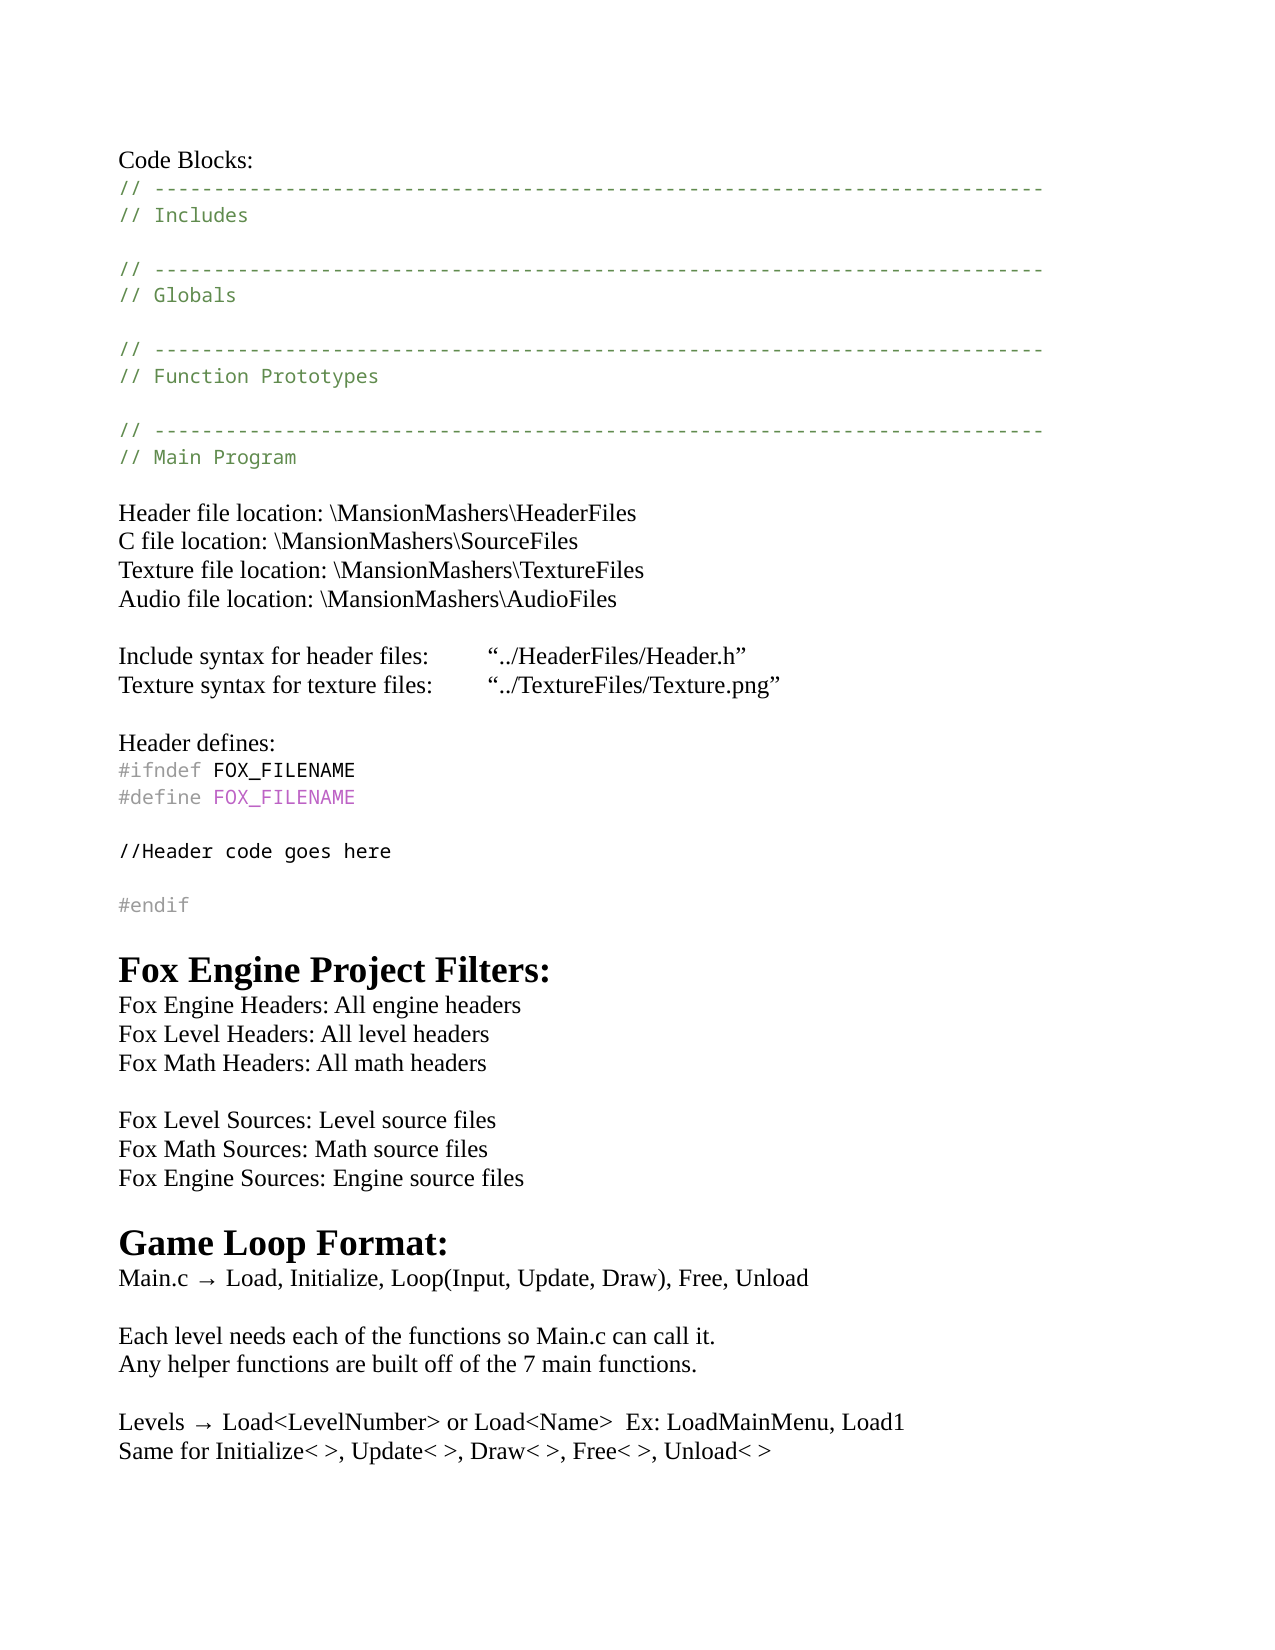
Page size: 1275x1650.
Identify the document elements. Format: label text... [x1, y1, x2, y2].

text Main.c → Load, Initialize, Loop(Input, Update, Draw), Free, Unload [118, 1263, 1157, 1292]
text // --------------------------------------------------------------------------- [118, 336, 1157, 363]
text Header defines: [118, 728, 1157, 756]
text Include syntax for header files: “../HeaderFiles/Header.h” [118, 641, 1157, 670]
text Same for Initialize< >, Update< >, Draw< >, Free< >, Unload< > [118, 1436, 1157, 1464]
text #ifndef FOX_FILENAME [118, 756, 1157, 783]
text Fox Math Sources: Math source files [118, 1134, 1157, 1163]
text Levels → Load<LevelNumber> or Load<Name> Ex: LoadMainMenu, Load1 [118, 1407, 1157, 1436]
text Each level needs each of the functions so Main.c can call it. [118, 1321, 1157, 1349]
text Header file location: \MansionMashers\HeaderFiles [118, 498, 1157, 526]
text // Includes [118, 201, 1157, 228]
text Fox Engine Sources: Engine source files [118, 1163, 1157, 1191]
text //Header code goes here [118, 837, 1157, 864]
text Fox Engine Headers: All engine headers [118, 990, 1157, 1019]
text Code Blocks: [118, 145, 1157, 174]
text Fox Level Headers: All level headers [118, 1019, 1157, 1048]
text Game Loop Format: [118, 1220, 1157, 1263]
text // Globals [118, 282, 1157, 309]
text // --------------------------------------------------------------------------- [118, 255, 1157, 282]
text Fox Level Sources: Level source files [118, 1105, 1157, 1134]
text Texture syntax for texture files: “../TextureFiles/Texture.png” [118, 670, 1157, 699]
text // --------------------------------------------------------------------------- [118, 174, 1157, 201]
text Fox Engine Project Filters: [118, 947, 1157, 990]
text // --------------------------------------------------------------------------- [118, 417, 1157, 444]
text // Function Prototypes [118, 363, 1157, 390]
text Any helper functions are built off of the 7 main functions. [118, 1349, 1157, 1378]
text Audio file location: \MansionMashers\AudioFiles [118, 584, 1157, 613]
text Texture file location: \MansionMashers\TextureFiles [118, 555, 1157, 584]
text C file location: \MansionMashers\SourceFiles [118, 526, 1157, 555]
text #define FOX_FILENAME [118, 783, 1157, 810]
text // Main Program [118, 444, 1157, 471]
text #endif [118, 891, 1157, 918]
text Fox Math Headers: All math headers [118, 1048, 1157, 1076]
